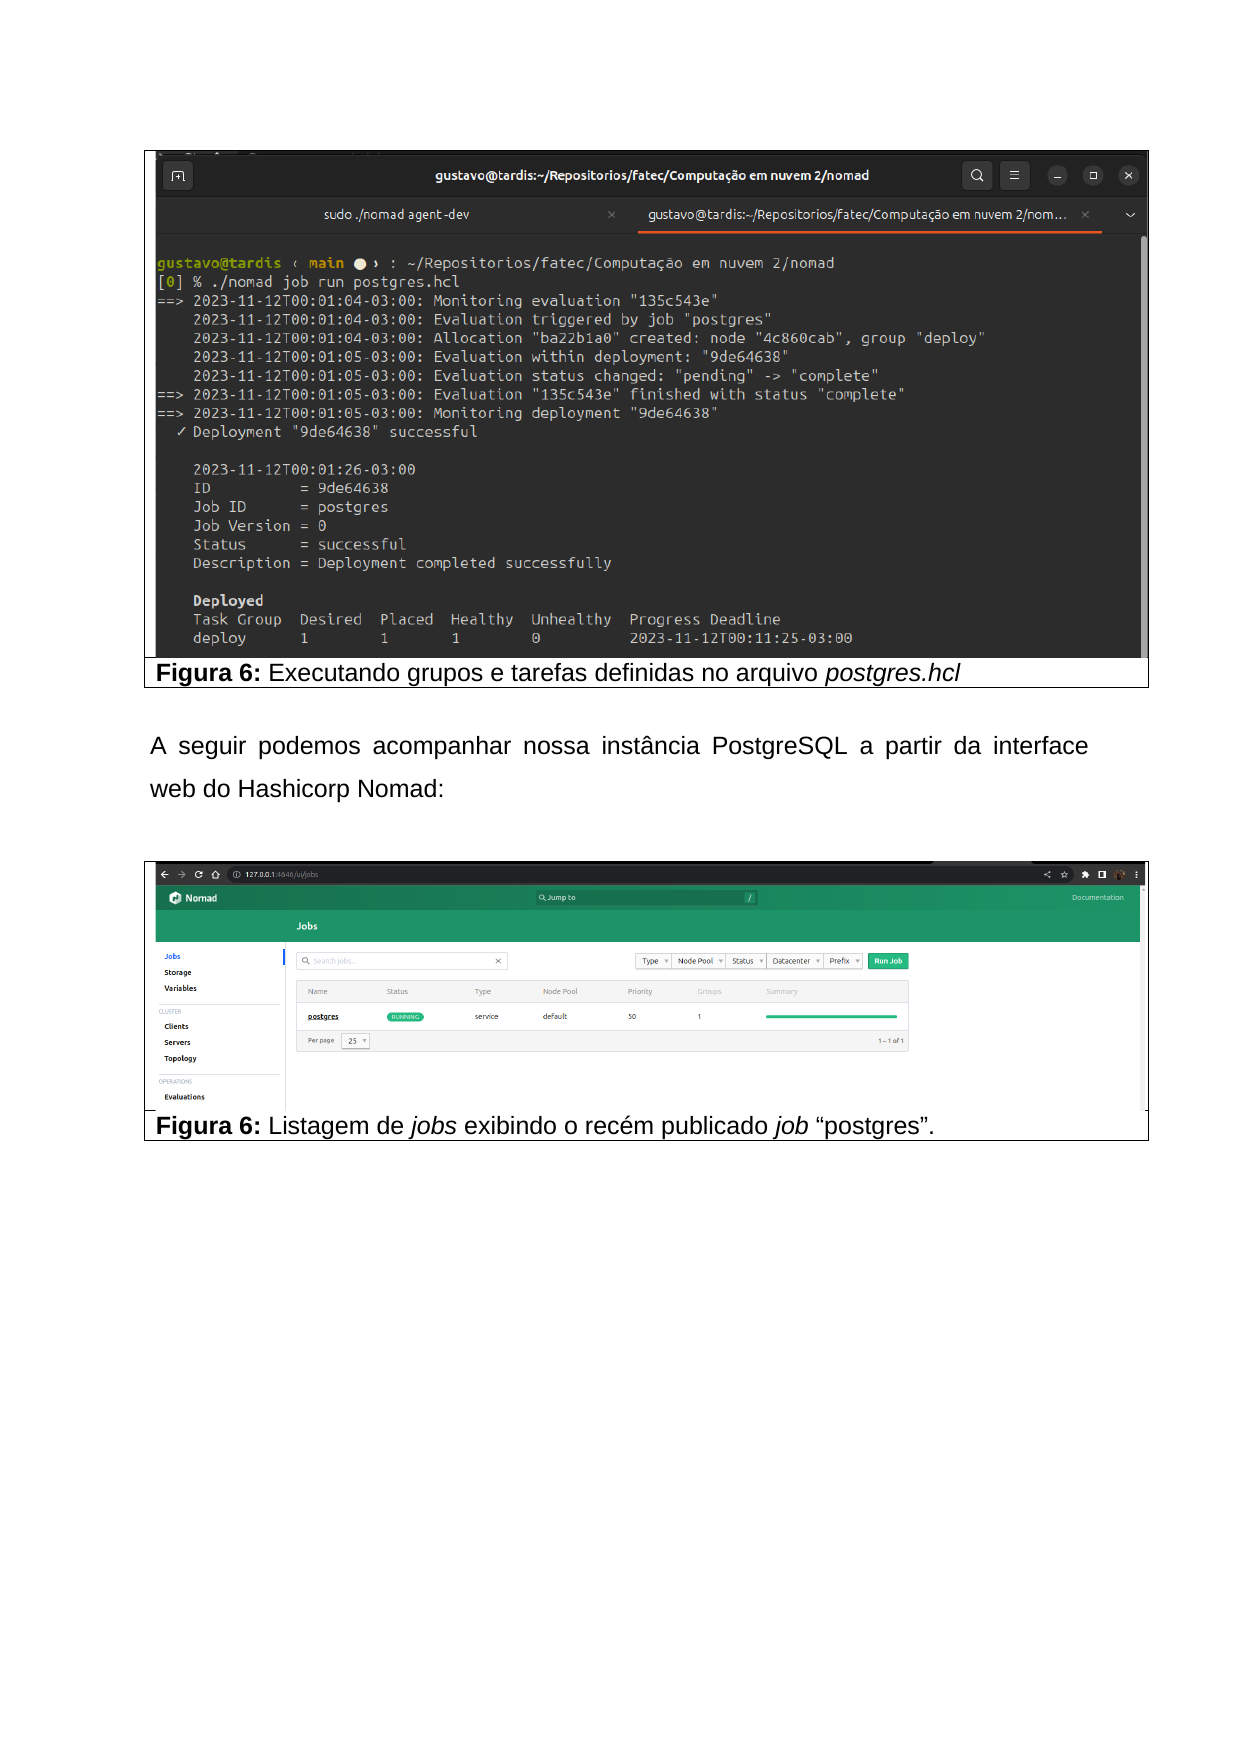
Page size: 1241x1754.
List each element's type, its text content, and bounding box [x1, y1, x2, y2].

table_header [145, 151, 155, 657]
table_cell Figura 6: Executando grupos e tarefas definidas no arquivo postgres.hcl [145, 658, 1148, 687]
picture [155, 861, 1146, 1111]
table_header [145, 862, 155, 1110]
picture [155, 151, 1148, 658]
text A seguir podemos acompanhar nossa instância PostgreSQL a partir da interface web do Hashicorp Nomad: [150, 731, 1090, 803]
table_cell Figura 6: Listagem de jobs exibindo o recém publicado job “postgres”. [145, 1111, 1148, 1140]
